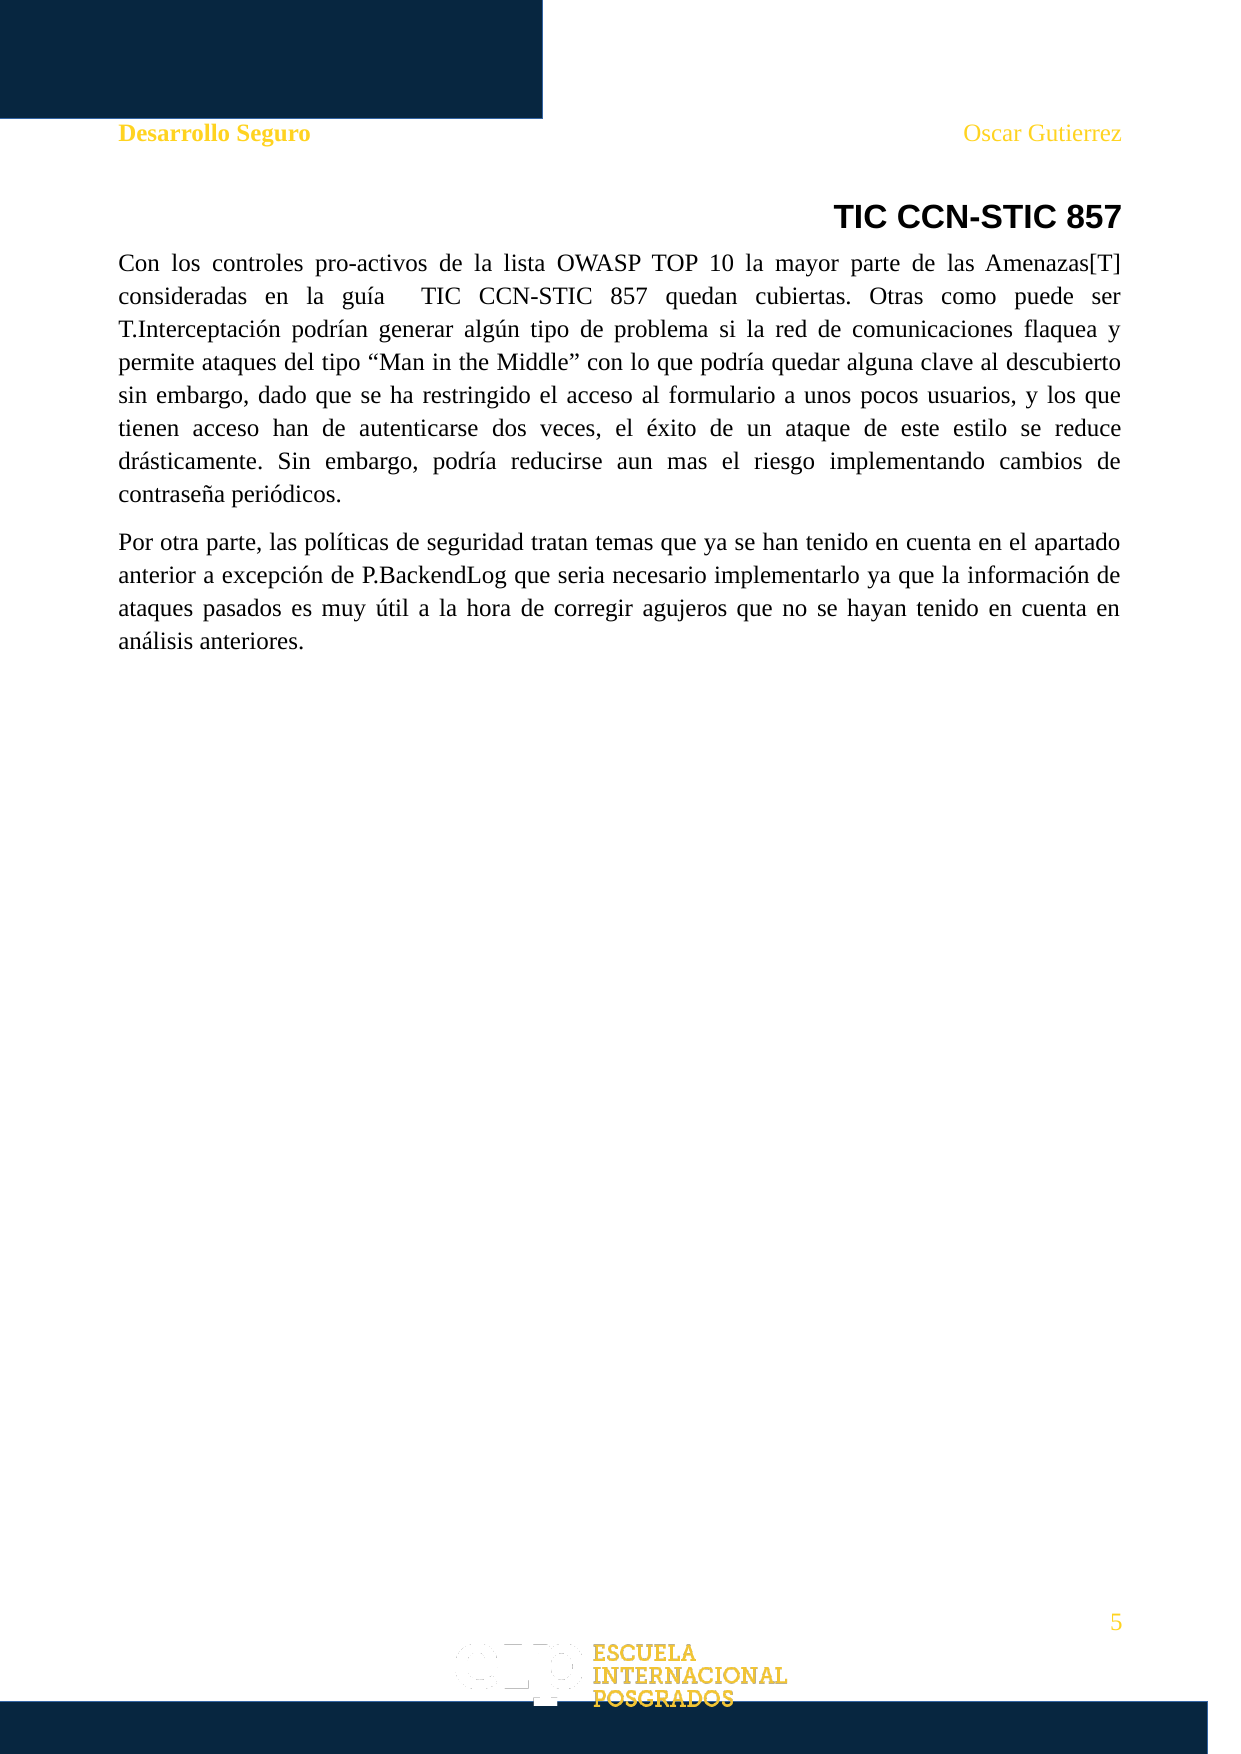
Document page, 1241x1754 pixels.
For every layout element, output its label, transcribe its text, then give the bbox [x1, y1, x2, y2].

picture [452, 1614, 788, 1712]
subtitle TIC CCN-STIC 857 [118, 197, 1122, 236]
text Con los controles pro-activos de la lista OWASP TOP 10 la mayor parte de las Amenazas[T] consideradas en la guía TIC CCN-STIC 857 quedan cubiertas. Otras como puede ser T.Interceptación podrían generar algún tipo de problema si la red de comunicaciones flaquea y permite ataques del tipo “Man in the Middle” con lo que podría quedar alguna clave al descubierto sin embargo, dado que se ha restringido el acceso al formulario a unos pocos usuarios, y los que tienen acceso han de autenticarse dos veces, el éxito de un ataque de este estilo se reduce drásticamente. Sin embargo, podría reducirse aun mas el riesgo implementando cambios de contraseña periódicos. [118, 248, 1122, 508]
text Por otra parte, las políticas de seguridad tratan temas que ya se han tenido en cuenta en el apartado anterior a excepción de P.BackendLog que seria necesario implementarlo ya que la información de ataques pasados es muy útil a la hora de corregir agujeros que no se hayan tenido en cuenta en análisis anteriores. [118, 527, 1122, 655]
